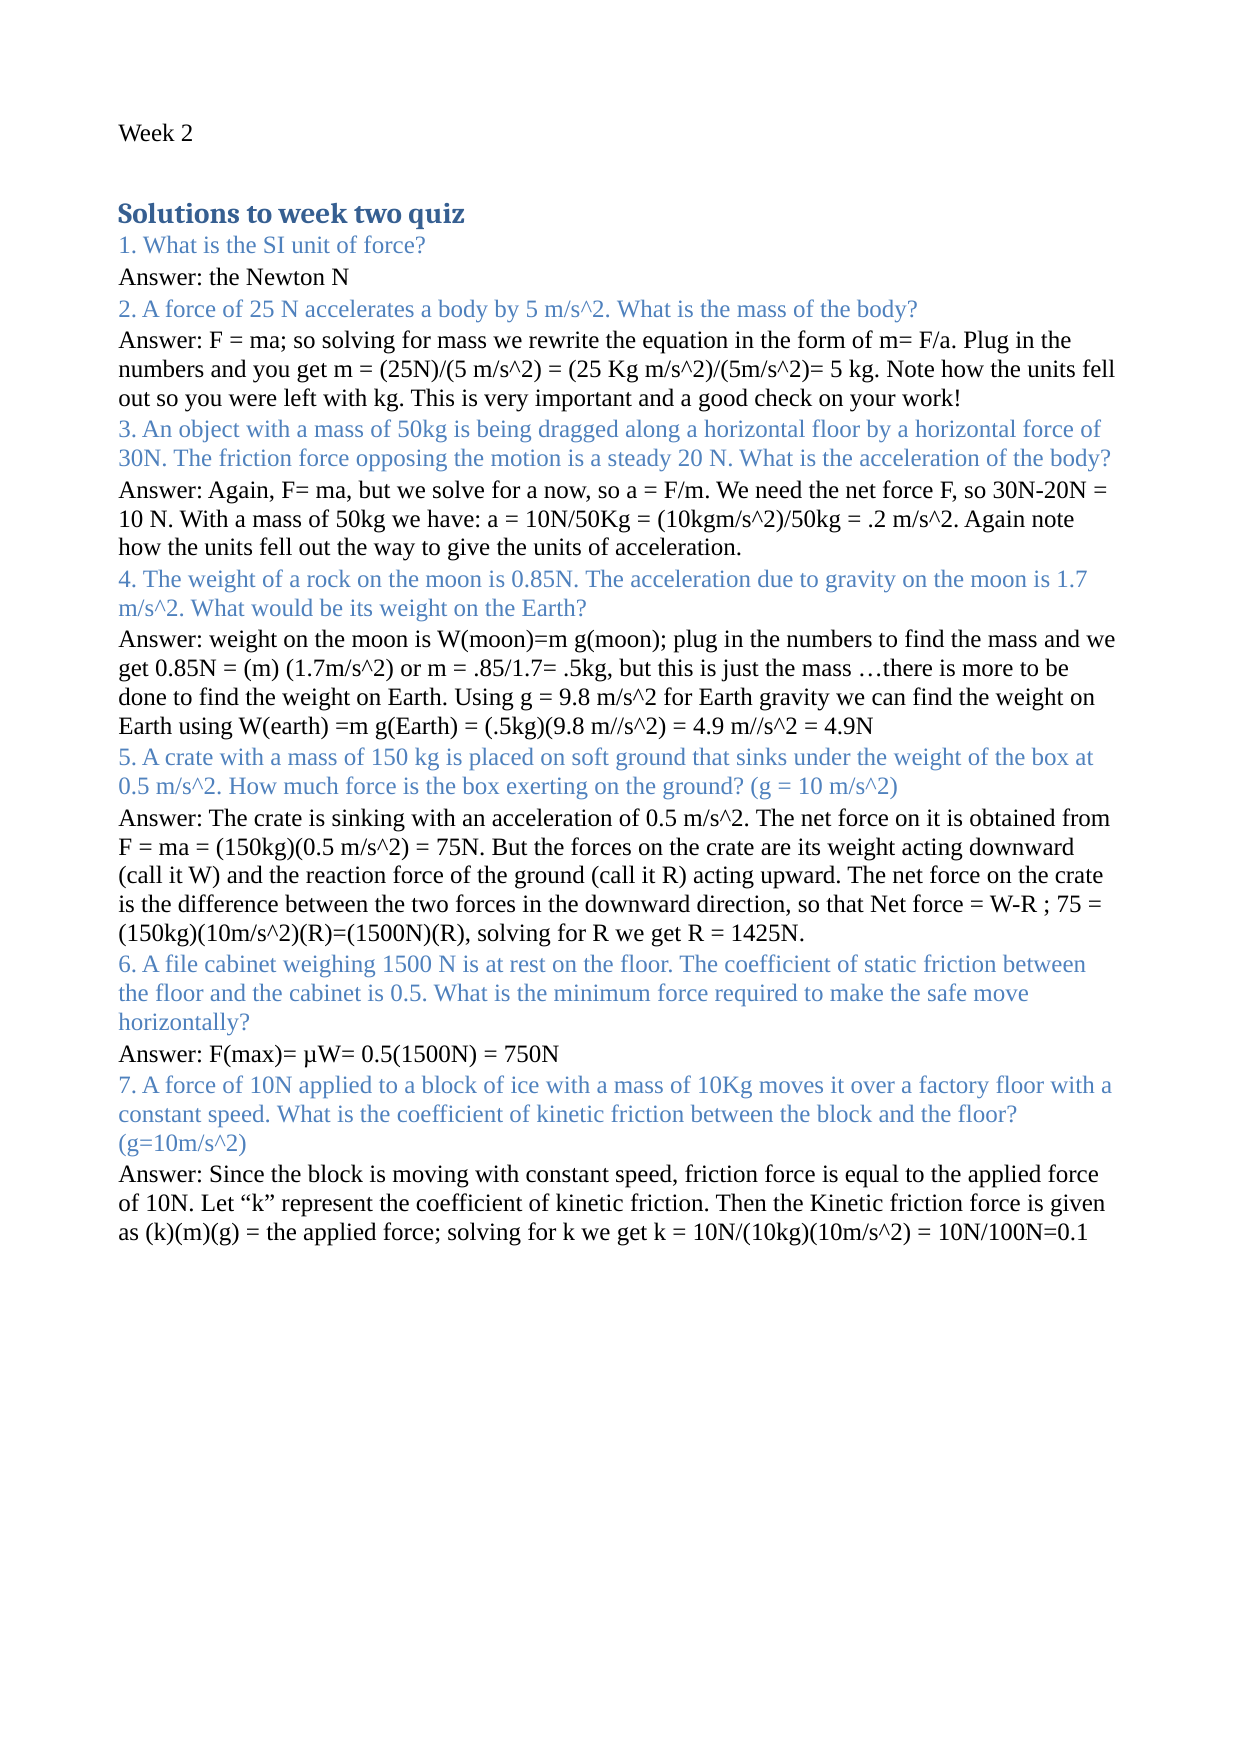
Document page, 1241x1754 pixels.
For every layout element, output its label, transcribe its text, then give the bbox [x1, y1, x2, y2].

text Answer: F(max)= µW= 0.5(1500N) = 750N [118, 1039, 1122, 1067]
text 2. A force of 25 N accelerates a body by 5 m/s^2. What is the mass of the body? [118, 294, 1122, 322]
text Answer: The crate is sinking with an acceleration of 0.5 m/s^2. The net force on it is obtained from F = ma = (150kg)(0.5 m/s^2) = 75N. But the forces on the crate are its weight acting downward (call it W) and the reaction force of the ground (call it R) acting upward. The net force on the crate is the difference between the two forces in the downward direction, so that Net force = W-R ; 75 = (150kg)(10m/s^2)(R)=(1500N)(R), solving for R we get R = 1425N. [118, 803, 1122, 947]
text 3. An object with a mass of 50kg is being dragged along a horizontal floor by a horizontal force of 30N. The friction force opposing the motion is a steady 20 N. What is the acceleration of the body? [118, 414, 1122, 472]
text Answer: the Newton N [118, 262, 1122, 291]
text 4. The weight of a rock on the moon is 0.85N. The acceleration due to gravity on the moon is 1.7 m/s^2. What would be its weight on the Earth? [118, 564, 1122, 622]
text Answer: F = ma; so solving for mass we rewrite the equation in the form of m= F/a. Plug in the numbers and you get m = (25N)/(5 m/s^2) = (25 Kg m/s^2)/(5m/s^2)= 5 kg. Note how the units fell out so you were left with kg. This is very important and a good check on your work! [118, 325, 1122, 412]
text Week 2 [118, 118, 1122, 147]
text 5. A crate with a mass of 150 kg is placed on soft ground that sinks under the weight of the box at 0.5 m/s^2. How much force is the box exerting on the ground? (g = 10 m/s^2) [118, 742, 1122, 800]
text Answer: weight on the moon is W(moon)=m g(moon); plug in the numbers to find the mass and we get 0.85N = (m) (1.7m/s^2) or m = .85/1.7= .5kg, but this is just the mass …there is more to be done to find the weight on Earth. Using g = 9.8 m/s^2 for Earth gravity we can find the weight on Earth using W(earth) =m g(Earth) = (.5kg)(9.8 m//s^2) = 4.9 m//s^2 = 4.9N [118, 624, 1122, 739]
text 1. What is the SI unit of force? [118, 230, 1122, 259]
text Answer: Since the block is moving with constant speed, friction force is equal to the applied force of 10N. Let “k” represent the coefficient of kinetic friction. Then the Kinetic friction force is given as (k)(m)(g) = the applied force; solving for k we get k = 10N/(10kg)(10m/s^2) = 10N/100N=0.1 [118, 1159, 1122, 1246]
text 6. A file cabinet weighing 1500 N is at rest on the floor. The coefficient of static friction between the floor and the cabinet is 0.5. What is the minimum force required to make the safe move horizontally? [118, 949, 1122, 1036]
subtitle Solutions to week two quiz [118, 197, 1122, 230]
text 7. A force of 10N applied to a block of ice with a mass of 10Kg moves it over a factory floor with a constant speed. What is the coefficient of kinetic friction between the block and the floor? (g=10m/s^2) [118, 1070, 1122, 1157]
text Answer: Again, F= ma, but we solve for a now, so a = F/m. We need the net force F, so 30N-20N = 10 N. With a mass of 50kg we have: a = 10N/50Kg = (10kgm/s^2)/50kg = .2 m/s^2. Again note how the units fell out the way to give the units of acceleration. [118, 475, 1122, 561]
